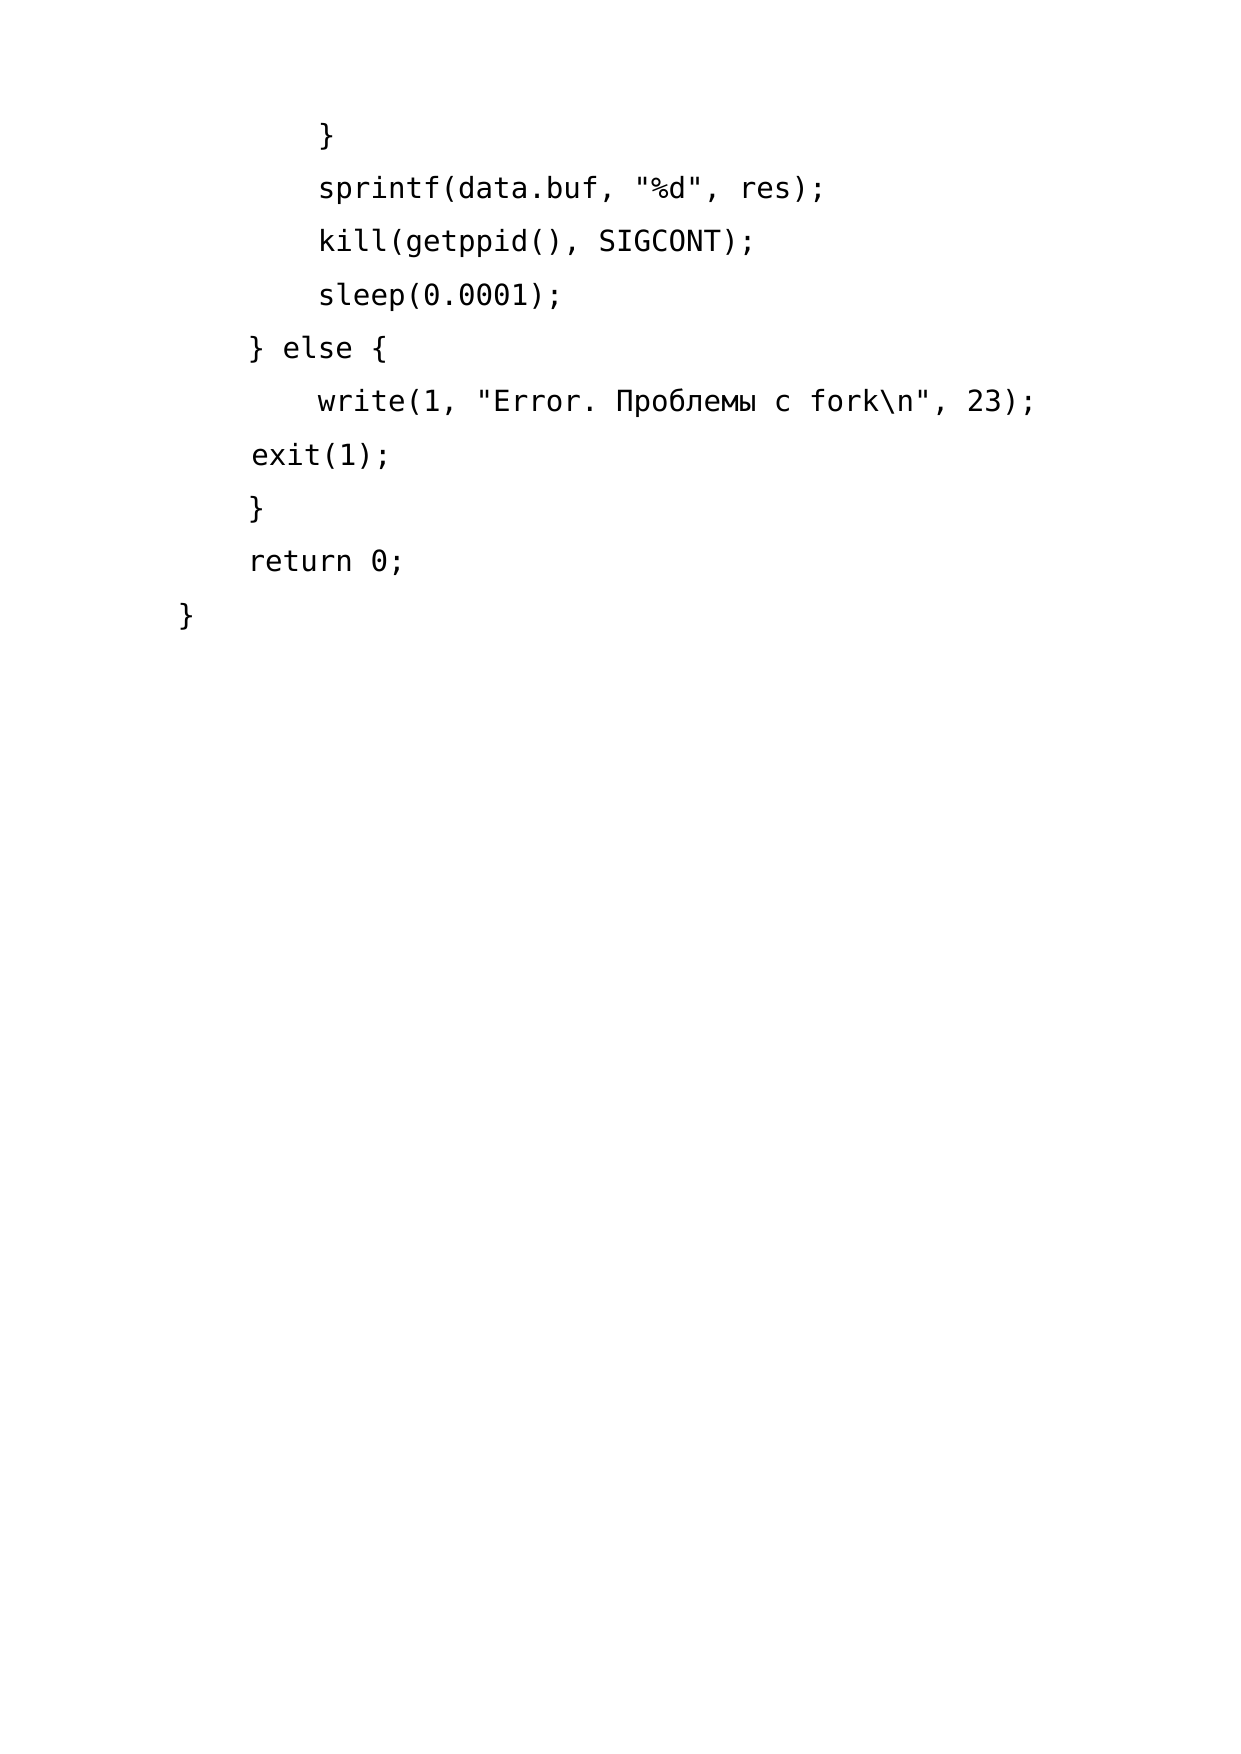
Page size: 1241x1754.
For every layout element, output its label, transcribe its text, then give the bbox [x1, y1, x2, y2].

text sleep(0.0001); [177, 278, 1152, 312]
text kill(getppid(), SIGCONT); [177, 225, 1152, 259]
text } [177, 491, 1152, 525]
text write(1, "Error. Проблемы с fork\n", 23); [177, 385, 1152, 419]
text } else { [177, 331, 1152, 365]
text } [177, 598, 1152, 632]
text sprintf(data.buf, "%d", res); [177, 171, 1152, 205]
text return 0; [177, 545, 1152, 579]
text exit(1); [177, 438, 1152, 472]
text } [177, 118, 1152, 152]
